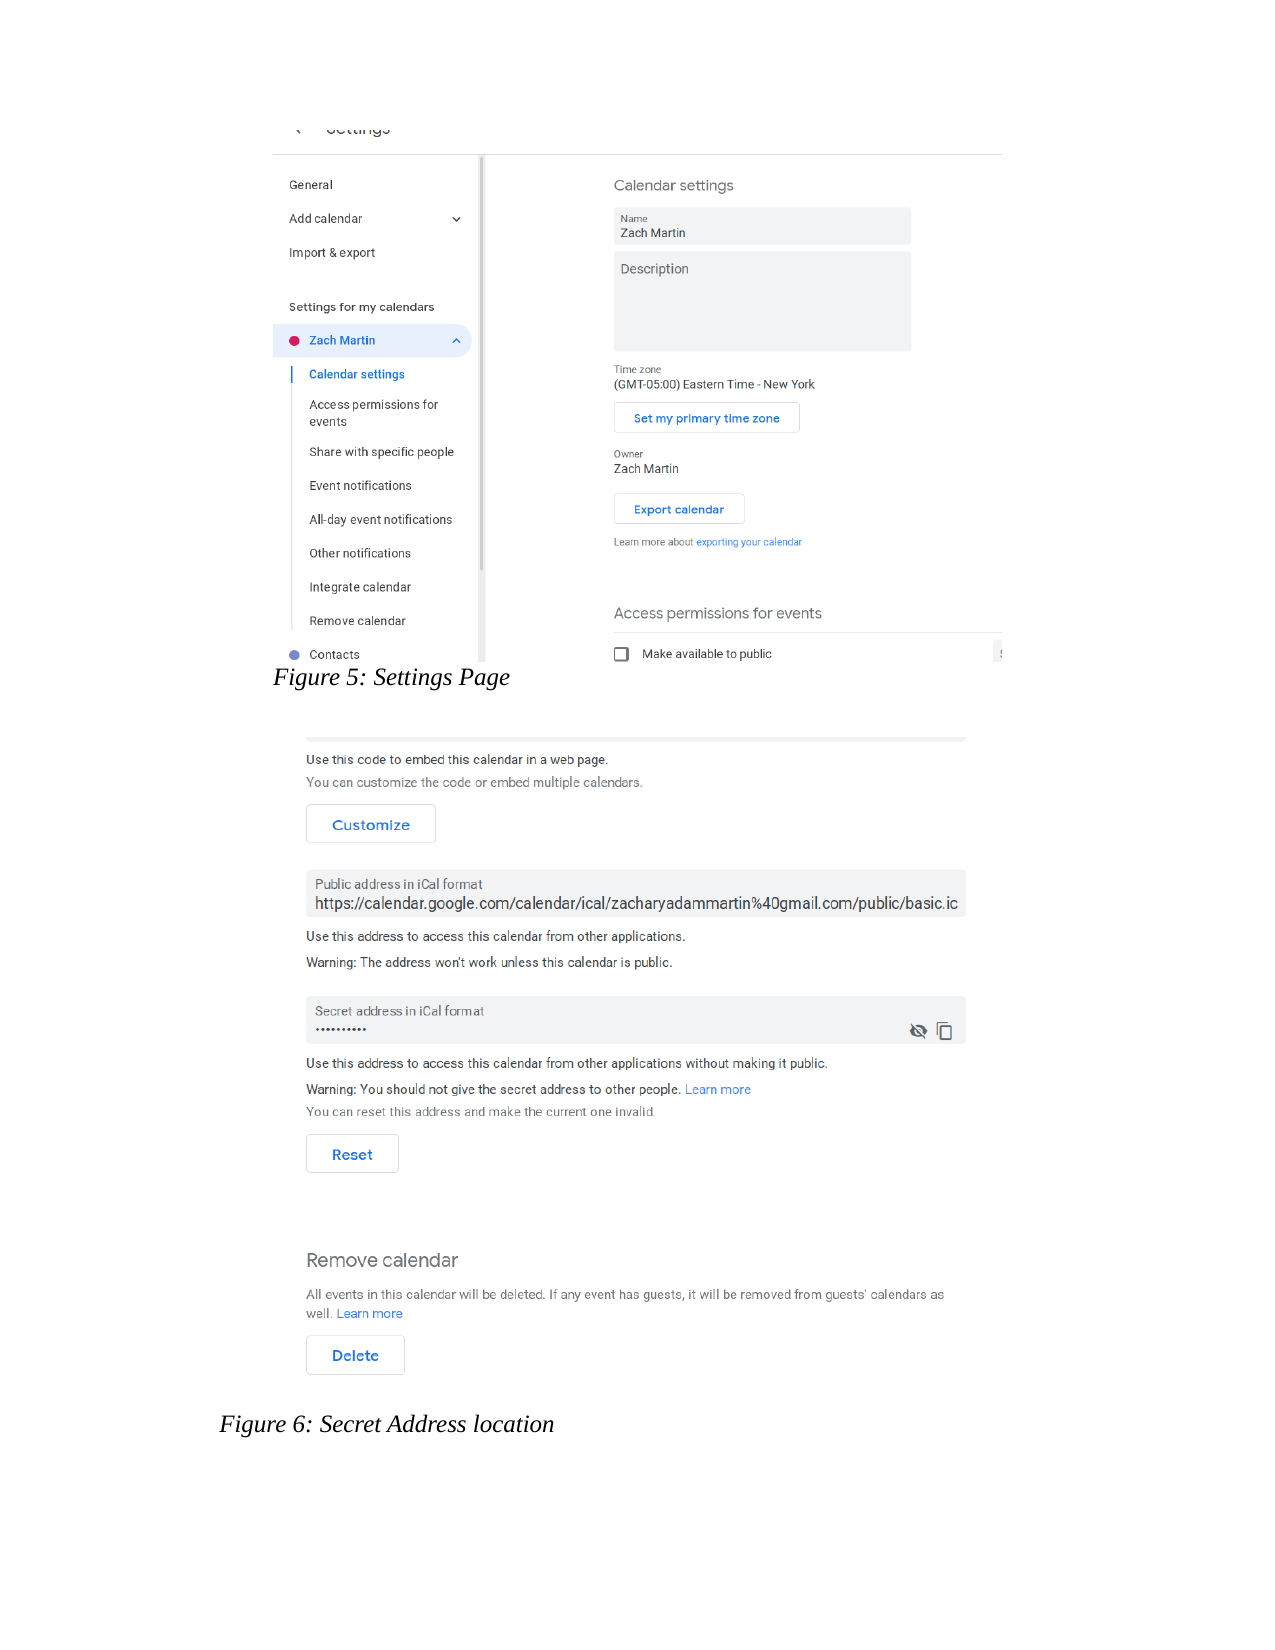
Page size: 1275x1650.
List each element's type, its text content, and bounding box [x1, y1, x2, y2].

picture [219, 737, 1056, 1409]
text Figure 5: Settings Page [273, 662, 1002, 690]
picture [272, 130, 1003, 662]
text Figure 6: Secret Address location [219, 1409, 1056, 1437]
